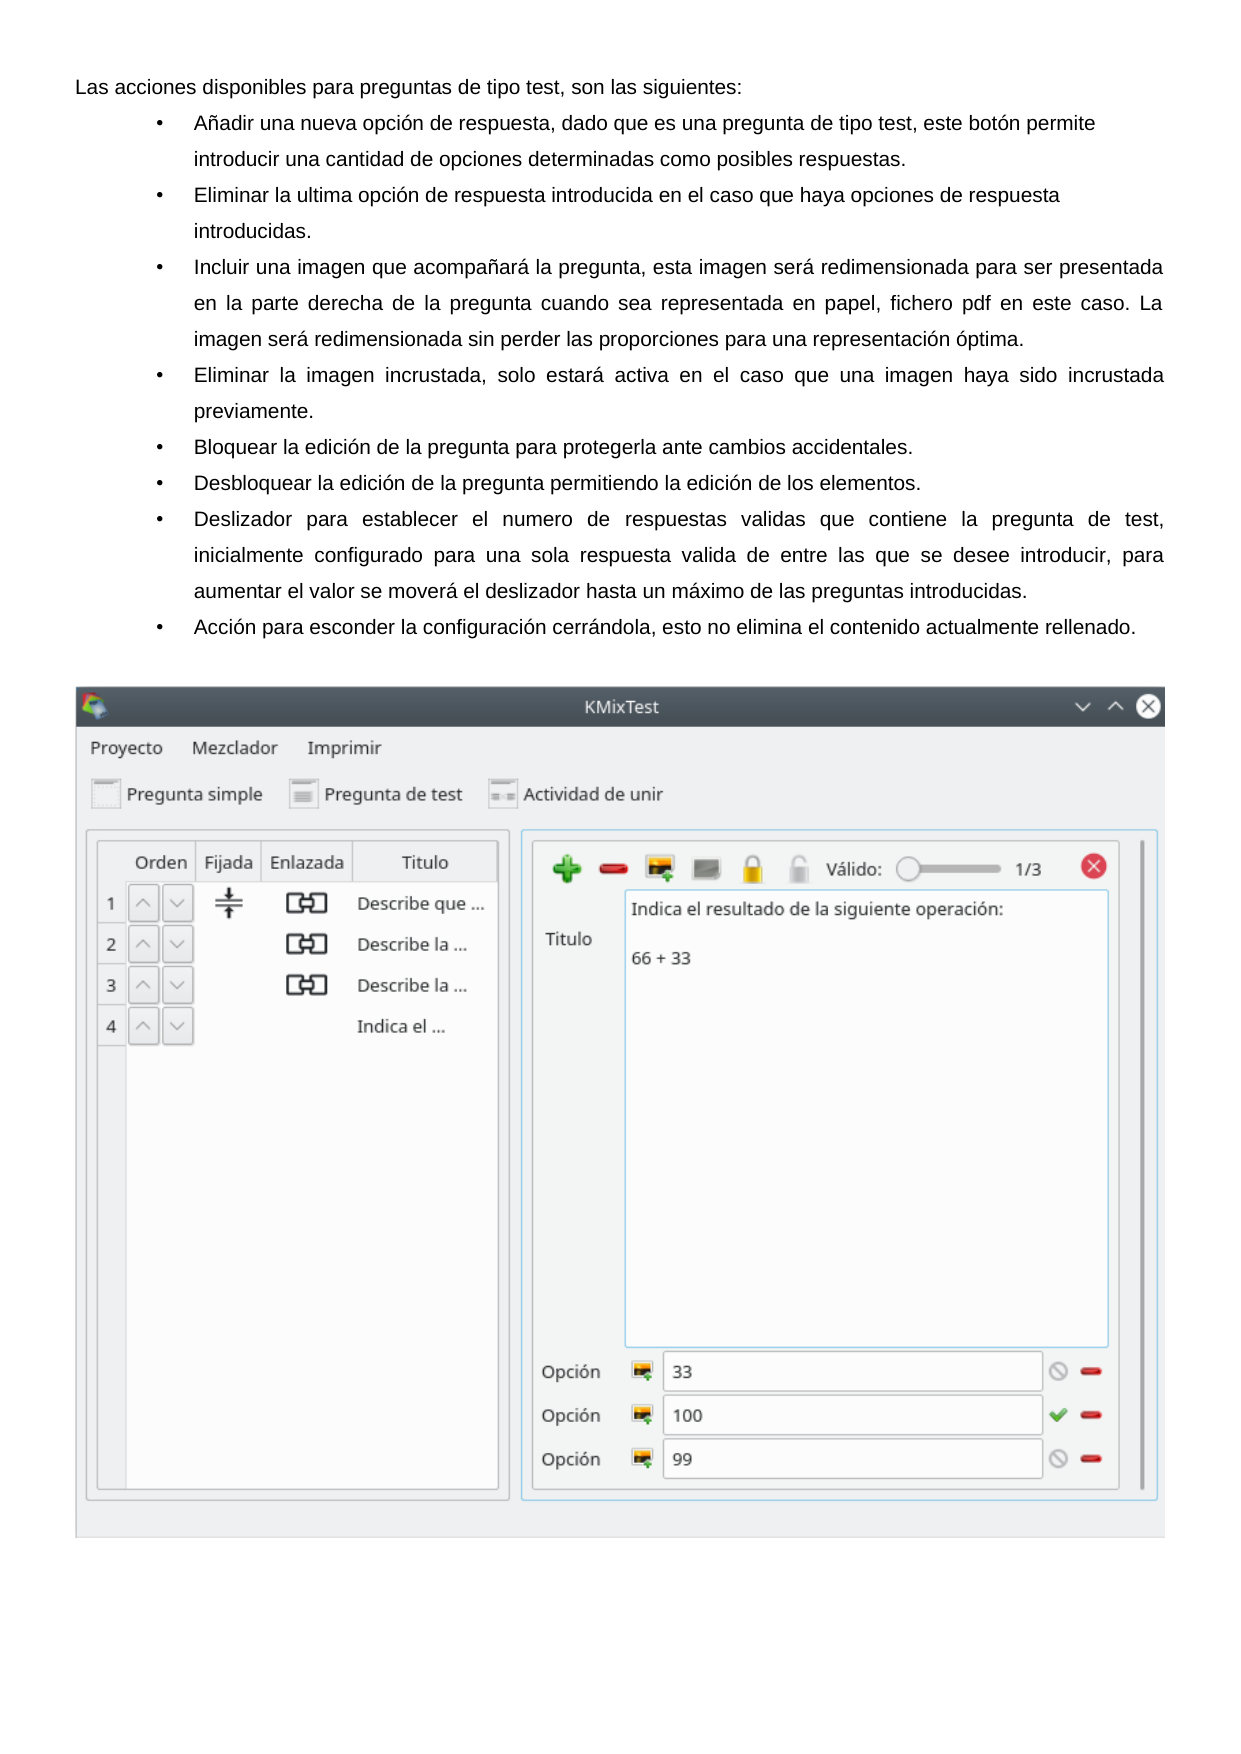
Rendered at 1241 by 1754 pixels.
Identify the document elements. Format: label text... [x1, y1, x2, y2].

picture [75, 686, 1165, 1538]
list Añadir una nueva opción de respuesta, dado que es una pregunta de tipo test, este botón permite introducir una cantidad de opciones determinadas como posibles respuestas. [156, 111, 1165, 171]
text Las acciones disponibles para preguntas de tipo test, son las siguientes: [75, 75, 1165, 99]
list Incluir una imagen que acompañará la pregunta, esta imagen será redimensionada para ser presentada en la parte derecha de la pregunta cuando sea representada en papel, fichero pdf en este caso. La imagen será redimensionada sin perder las proporciones para una representación óptima. [156, 255, 1165, 351]
list Eliminar la ultima opción de respuesta introducida en el caso que haya opciones de respuesta introducidas. [156, 183, 1165, 243]
list Deslizador para establecer el numero de respuestas validas que contiene la pregunta de test, inicialmente configurado para una sola respuesta valida de entre las que se desee introducir, para aumentar el valor se moverá el deslizador hasta un máximo de las preguntas introducidas. [156, 507, 1165, 603]
list Bloquear la edición de la pregunta para protegerla ante cambios accidentales. [156, 435, 1165, 459]
list Acción para esconder la configuración cerrándola, esto no elimina el contenido actualmente rellenado. [156, 615, 1165, 675]
list Eliminar la imagen incrustada, solo estará activa en el caso que una imagen haya sido incrustada previamente. [156, 363, 1165, 423]
list Desbloquear la edición de la pregunta permitiendo la edición de los elementos. [156, 471, 1165, 495]
